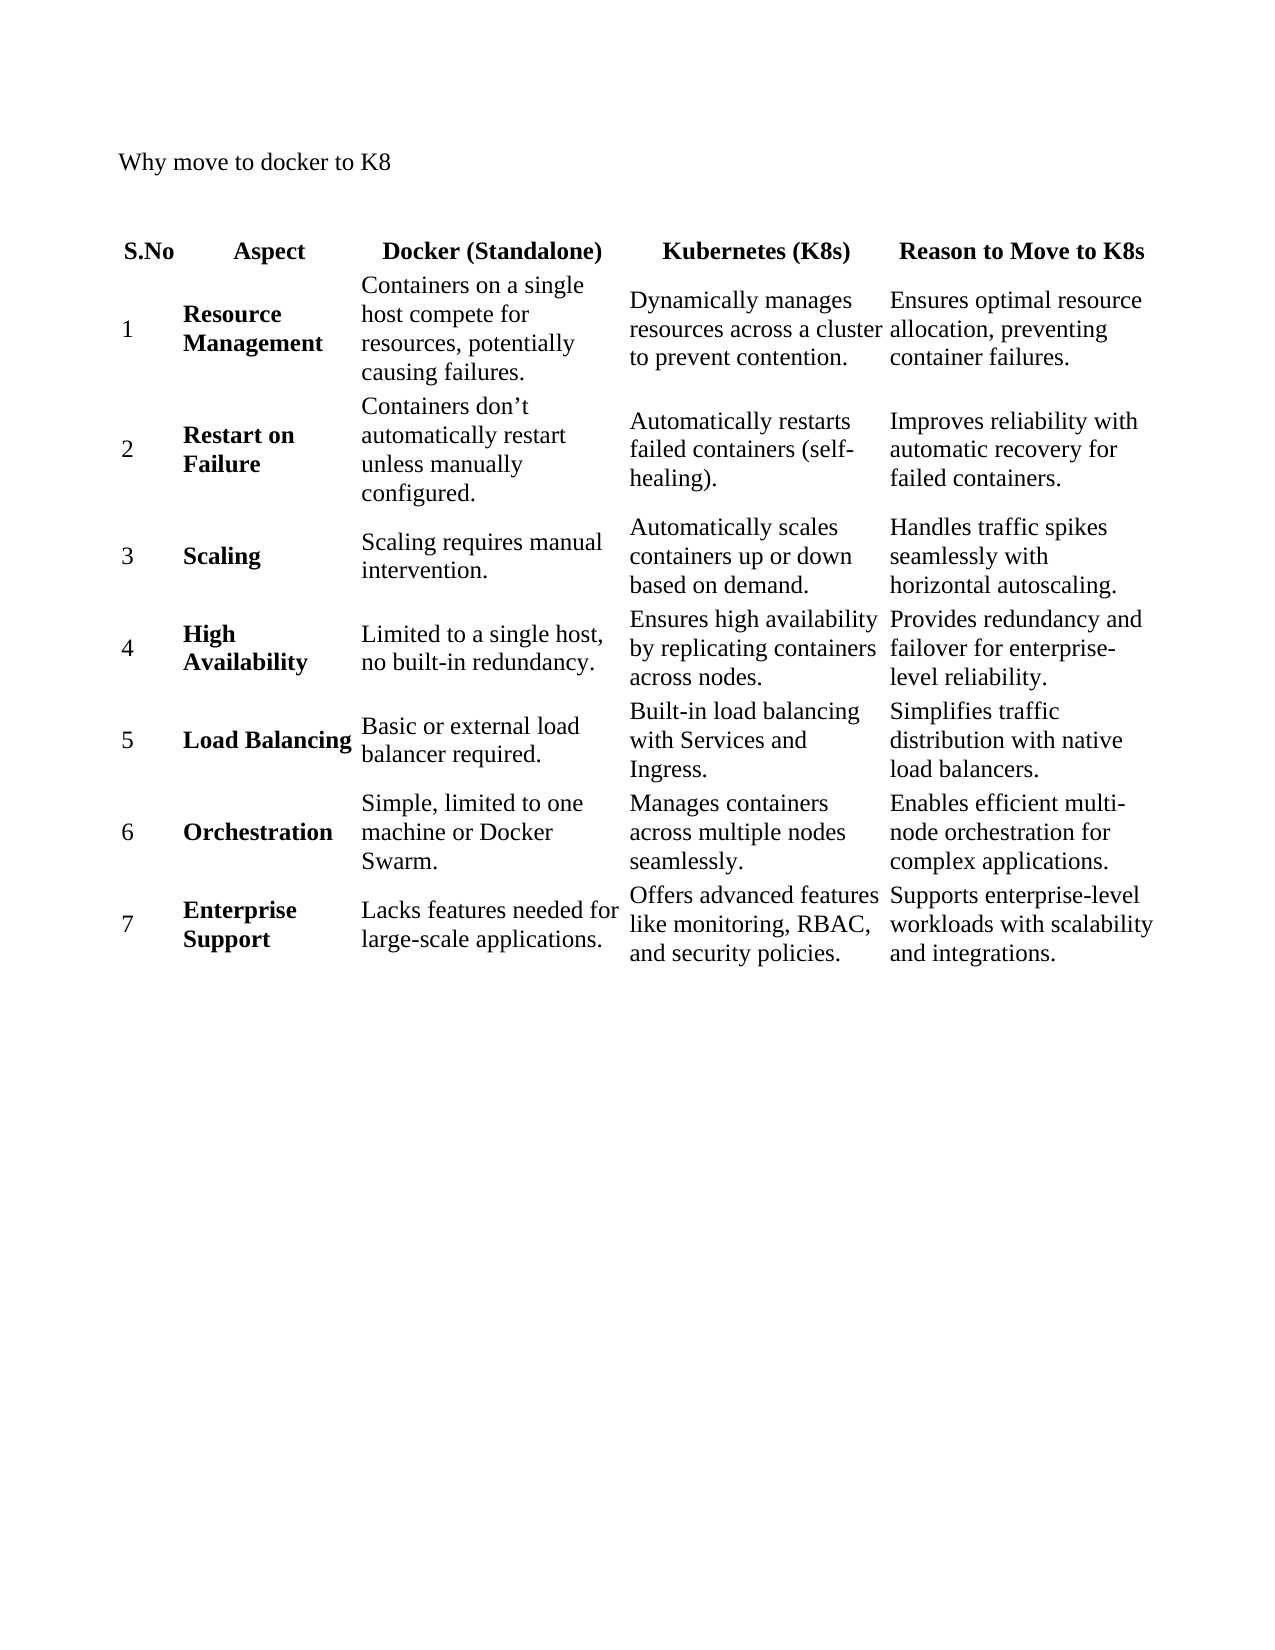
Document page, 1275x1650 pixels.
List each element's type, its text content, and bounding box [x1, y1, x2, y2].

table_cell Containers don’t automatically restart unless manually configured. [358, 389, 626, 509]
table_cell Scaling requires manual intervention. [358, 509, 626, 601]
text Why move to docker to K8 [118, 147, 1157, 233]
table_header Aspect [180, 233, 358, 268]
table_cell 6 [118, 786, 180, 878]
table_cell Restart on Failure [180, 389, 358, 509]
table_cell Automatically scales containers up or down based on demand. [626, 509, 887, 601]
table_cell Containers on a single host compete for resources, potentially causing failures. [358, 268, 626, 388]
table_cell Simple, limited to one machine or Docker Swarm. [358, 786, 626, 878]
table_cell Enterprise Support [180, 878, 358, 970]
table_cell Limited to a single host, no built-in redundancy. [358, 601, 626, 693]
table_cell Manages containers across multiple nodes seamlessly. [626, 786, 887, 878]
table_cell 7 [118, 878, 180, 970]
table_cell Load Balancing [180, 694, 358, 786]
table_cell Handles traffic spikes seamlessly with horizontal autoscaling. [887, 509, 1157, 601]
table_header S.No [118, 233, 180, 268]
table_cell Ensures optimal resource allocation, preventing container failures. [887, 268, 1157, 388]
table_cell Dynamically manages resources across a cluster to prevent contention. [626, 268, 887, 388]
table_cell 5 [118, 694, 180, 786]
table_cell Offers advanced features like monitoring, RBAC, and security policies. [626, 878, 887, 970]
table_cell High Availability [180, 601, 358, 693]
table_cell Supports enterprise-level workloads with scalability and integrations. [887, 878, 1157, 970]
table_cell 1 [118, 268, 180, 388]
table_cell Basic or external load balancer required. [358, 694, 626, 786]
table_cell 4 [118, 601, 180, 693]
table_cell Lacks features needed for large-scale applications. [358, 878, 626, 970]
table_cell 3 [118, 509, 180, 601]
table_cell 2 [118, 389, 180, 509]
table_header Reason to Move to K8s [887, 233, 1157, 268]
table_cell Enables efficient multi-node orchestration for complex applications. [887, 786, 1157, 878]
table_cell Built-in load balancing with Services and Ingress. [626, 694, 887, 786]
table_cell Automatically restarts failed containers (self-healing). [626, 389, 887, 509]
table_cell Scaling [180, 509, 358, 601]
table_cell Orchestration [180, 786, 358, 878]
table_cell Simplifies traffic distribution with native load balancers. [887, 694, 1157, 786]
table_cell Ensures high availability by replicating containers across nodes. [626, 601, 887, 693]
table_header Docker (Standalone) [358, 233, 626, 268]
table_header Kubernetes (K8s) [626, 233, 887, 268]
table_cell Resource Management [180, 268, 358, 388]
table_cell Provides redundancy and failover for enterprise-level reliability. [887, 601, 1157, 693]
table_cell Improves reliability with automatic recovery for failed containers. [887, 389, 1157, 509]
